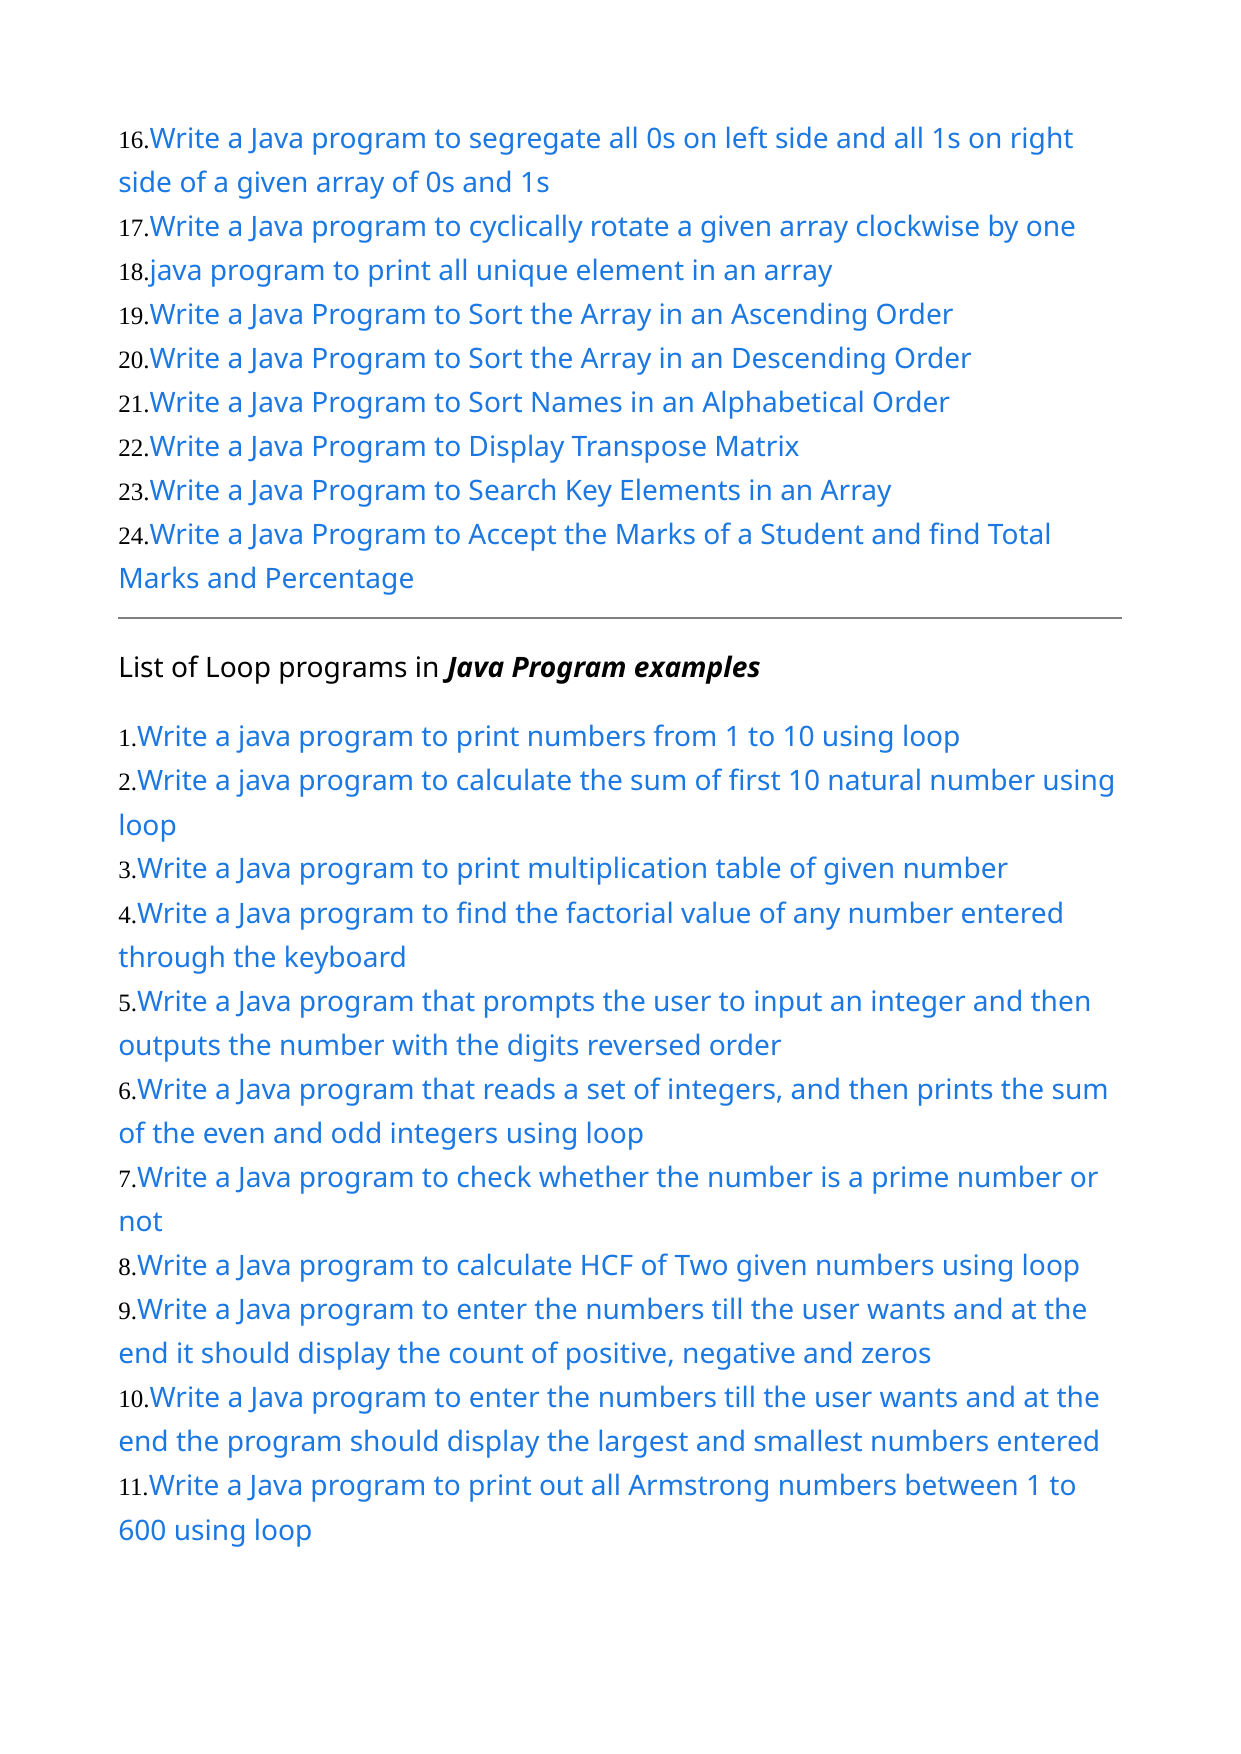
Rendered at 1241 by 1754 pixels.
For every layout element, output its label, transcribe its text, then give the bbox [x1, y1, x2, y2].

list Write a Java Program to Sort the Array in an Ascending Order [118, 294, 1122, 333]
list Write a Java program to find the factorial value of any number entered through the keyboard [118, 893, 1122, 975]
list Write a Java program to segregate all 0s on left side and all 1s on right side of a given array of 0s and 1s [118, 118, 1122, 201]
list Write a Java program to print out all Armstrong numbers between 1 to 600 using loop [118, 1466, 1122, 1548]
list Write a Java program to calculate HCF of Two given numbers using loop [118, 1245, 1122, 1284]
list Write a Java Program to Search Key Elements in an Array [118, 471, 1122, 509]
list java program to print all unique element in an array [118, 250, 1122, 289]
list Write a java program to print numbers from 1 to 10 using loop [118, 717, 1122, 755]
list Write a Java program to cyclically rotate a given array clockwise by one [118, 206, 1122, 244]
list Write a Java program to check whether the number is a prime number or not [118, 1157, 1122, 1240]
list Write a java program to calculate the sum of first 10 natural number using loop [118, 761, 1122, 843]
subtitle List of Loop programs in Java Program examples [118, 647, 1122, 685]
list Write a Java Program to Accept the Marks of a Student and find Total Marks and Percentage [118, 515, 1122, 597]
list Write a Java program to enter the numbers till the user wants and at the end the program should display the largest and smallest numbers entered [118, 1378, 1122, 1460]
list Write a Java program to enter the numbers till the user wants and at the end it should display the count of positive, negative and zeros [118, 1289, 1122, 1372]
list Write a Java Program to Sort Names in an Alphabetical Order [118, 382, 1122, 421]
list Write a Java program to print multiplication table of given number [118, 849, 1122, 887]
list Write a Java Program to Sort the Array in an Descending Order [118, 338, 1122, 377]
list Write a Java Program to Display Transpose Matrix [118, 427, 1122, 465]
list Write a Java program that reads a set of integers, and then prints the sum of the even and odd integers using loop [118, 1069, 1122, 1152]
list Write a Java program that prompts the user to input an integer and then outputs the number with the digits reversed order [118, 981, 1122, 1063]
